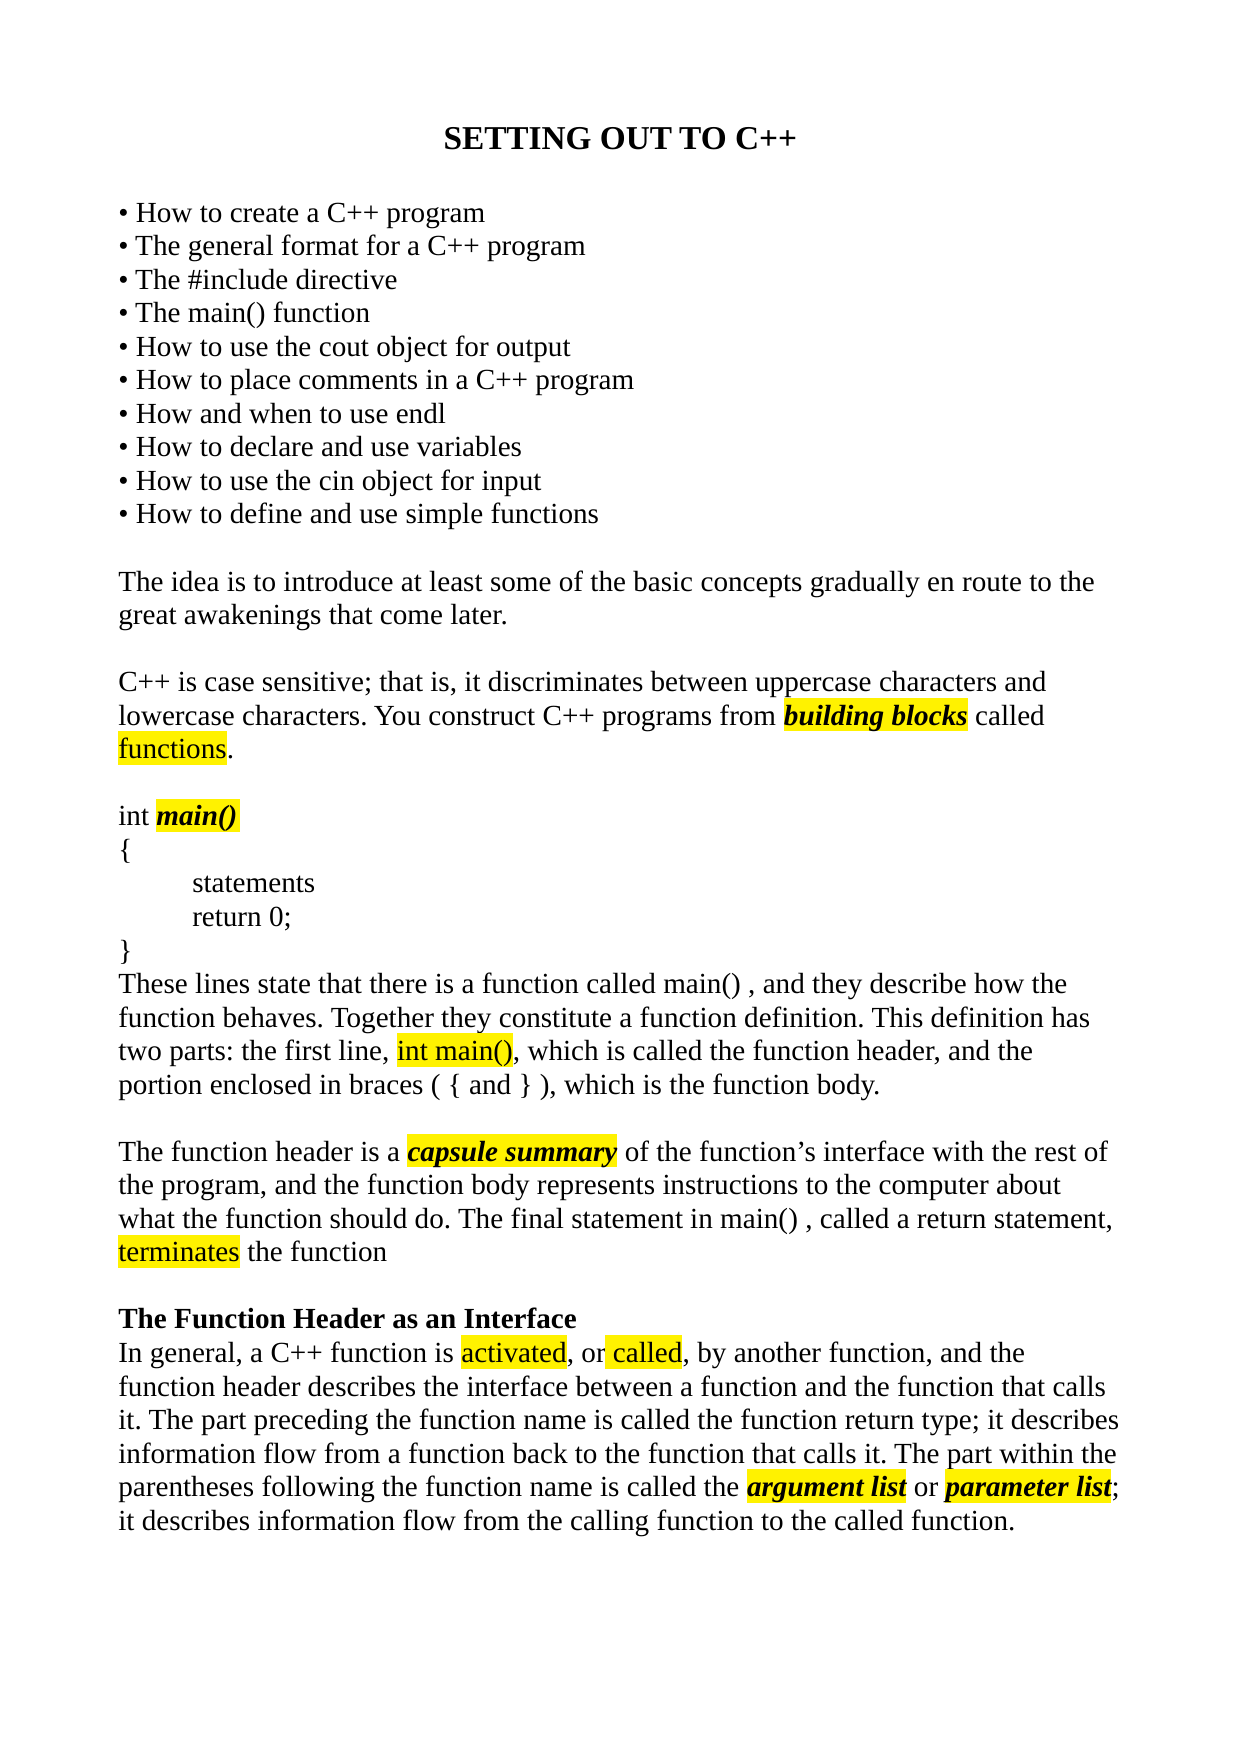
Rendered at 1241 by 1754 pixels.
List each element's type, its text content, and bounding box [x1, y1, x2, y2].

text • The main() function [118, 295, 1122, 329]
text The Function Header as an Interface [118, 1302, 1122, 1335]
text • The general format for a C++ program [118, 228, 1122, 262]
text • How to use the cout object for output [118, 329, 1122, 362]
text statements [118, 866, 1122, 899]
text return 0; [118, 899, 1122, 933]
text { [118, 832, 1122, 866]
text • How and when to use endl [118, 396, 1122, 429]
text SETTING OUT TO C++ [118, 118, 1122, 156]
text • How to declare and use variables [118, 429, 1122, 463]
text • The #include directive [118, 262, 1122, 295]
text • How to use the cin object for input [118, 463, 1122, 497]
text The function header is a capsule summary of the function’s interface with the rest of the program, and the function body represents instructions to the computer about what the function should do. The final statement in main() , called a return statement, terminates the function [118, 1134, 1122, 1268]
text • How to define and use simple functions [118, 497, 1122, 530]
text The idea is to introduce at least some of the basic concepts gradually en route to the great awakenings that come later. [118, 564, 1122, 631]
text • How to place comments in a C++ program [118, 362, 1122, 396]
text • How to create a C++ program [118, 195, 1122, 228]
text In general, a C++ function is activated, or called, by another function, and the function header describes the interface between a function and the function that calls it. The part preceding the function name is called the function return type; it describes information flow from a function back to the function that calls it. The part within the parentheses following the function name is called the argument list or parameter list; it describes information flow from the calling function to the called function. [118, 1335, 1122, 1536]
text C++ is case sensitive; that is, it discriminates between uppercase characters and lowercase characters. You construct C++ programs from building blocks called functions. [118, 664, 1122, 765]
text These lines state that there is a function called main() , and they describe how the function behaves. Together they constitute a function definition. This definition has two parts: the first line, int main(), which is called the function header, and the portion enclosed in braces ( { and } ), which is the function body. [118, 966, 1122, 1100]
text int main() [118, 798, 1122, 832]
text } [118, 933, 1122, 966]
